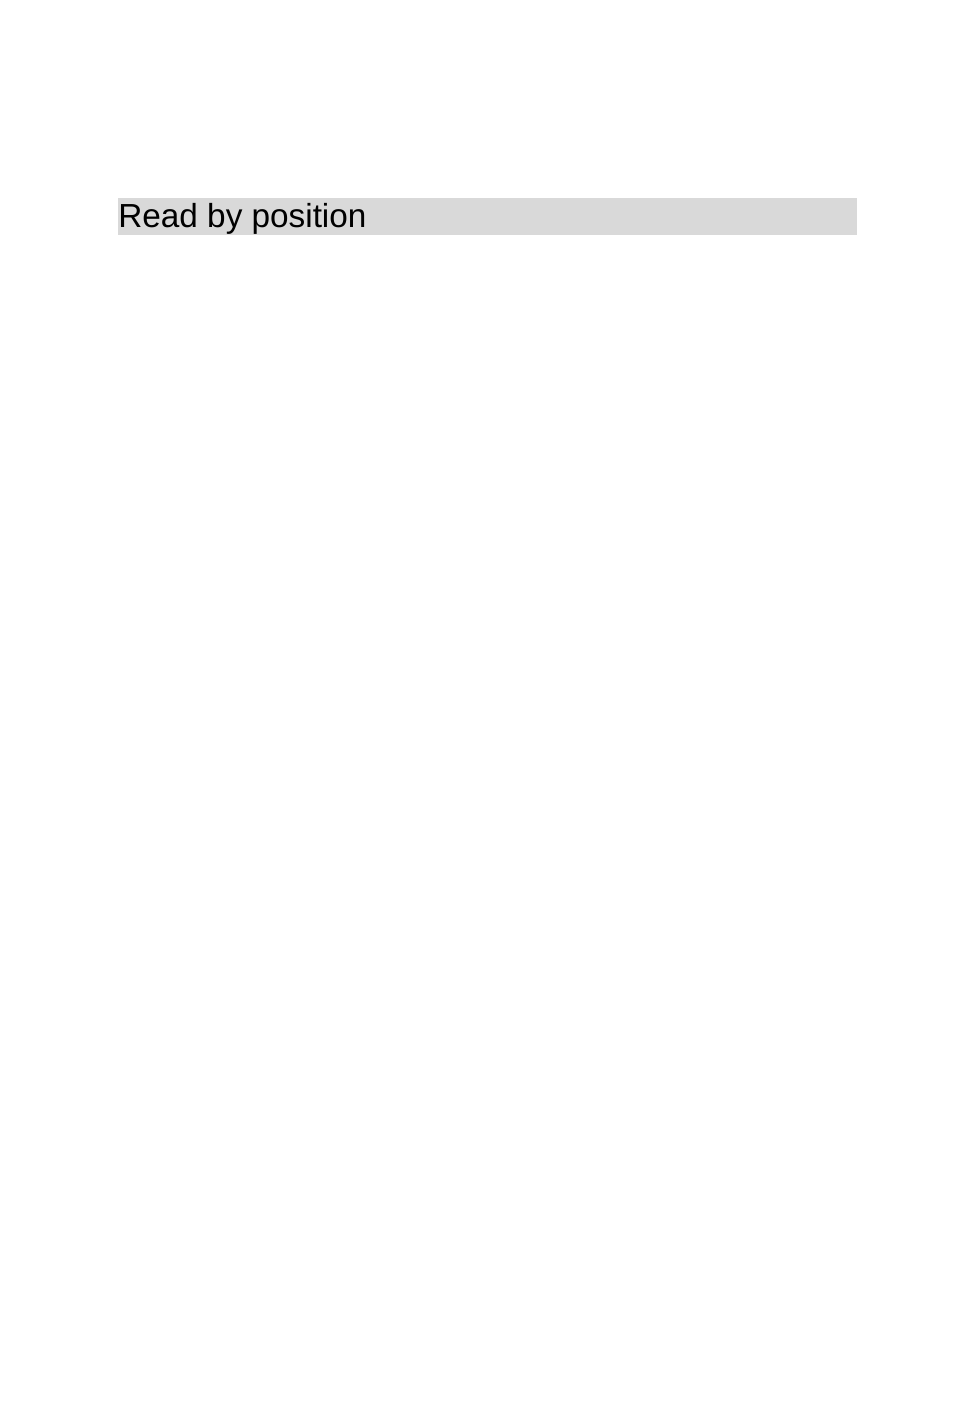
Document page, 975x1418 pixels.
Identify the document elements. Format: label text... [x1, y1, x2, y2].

subtitle Read by position [118, 198, 857, 235]
